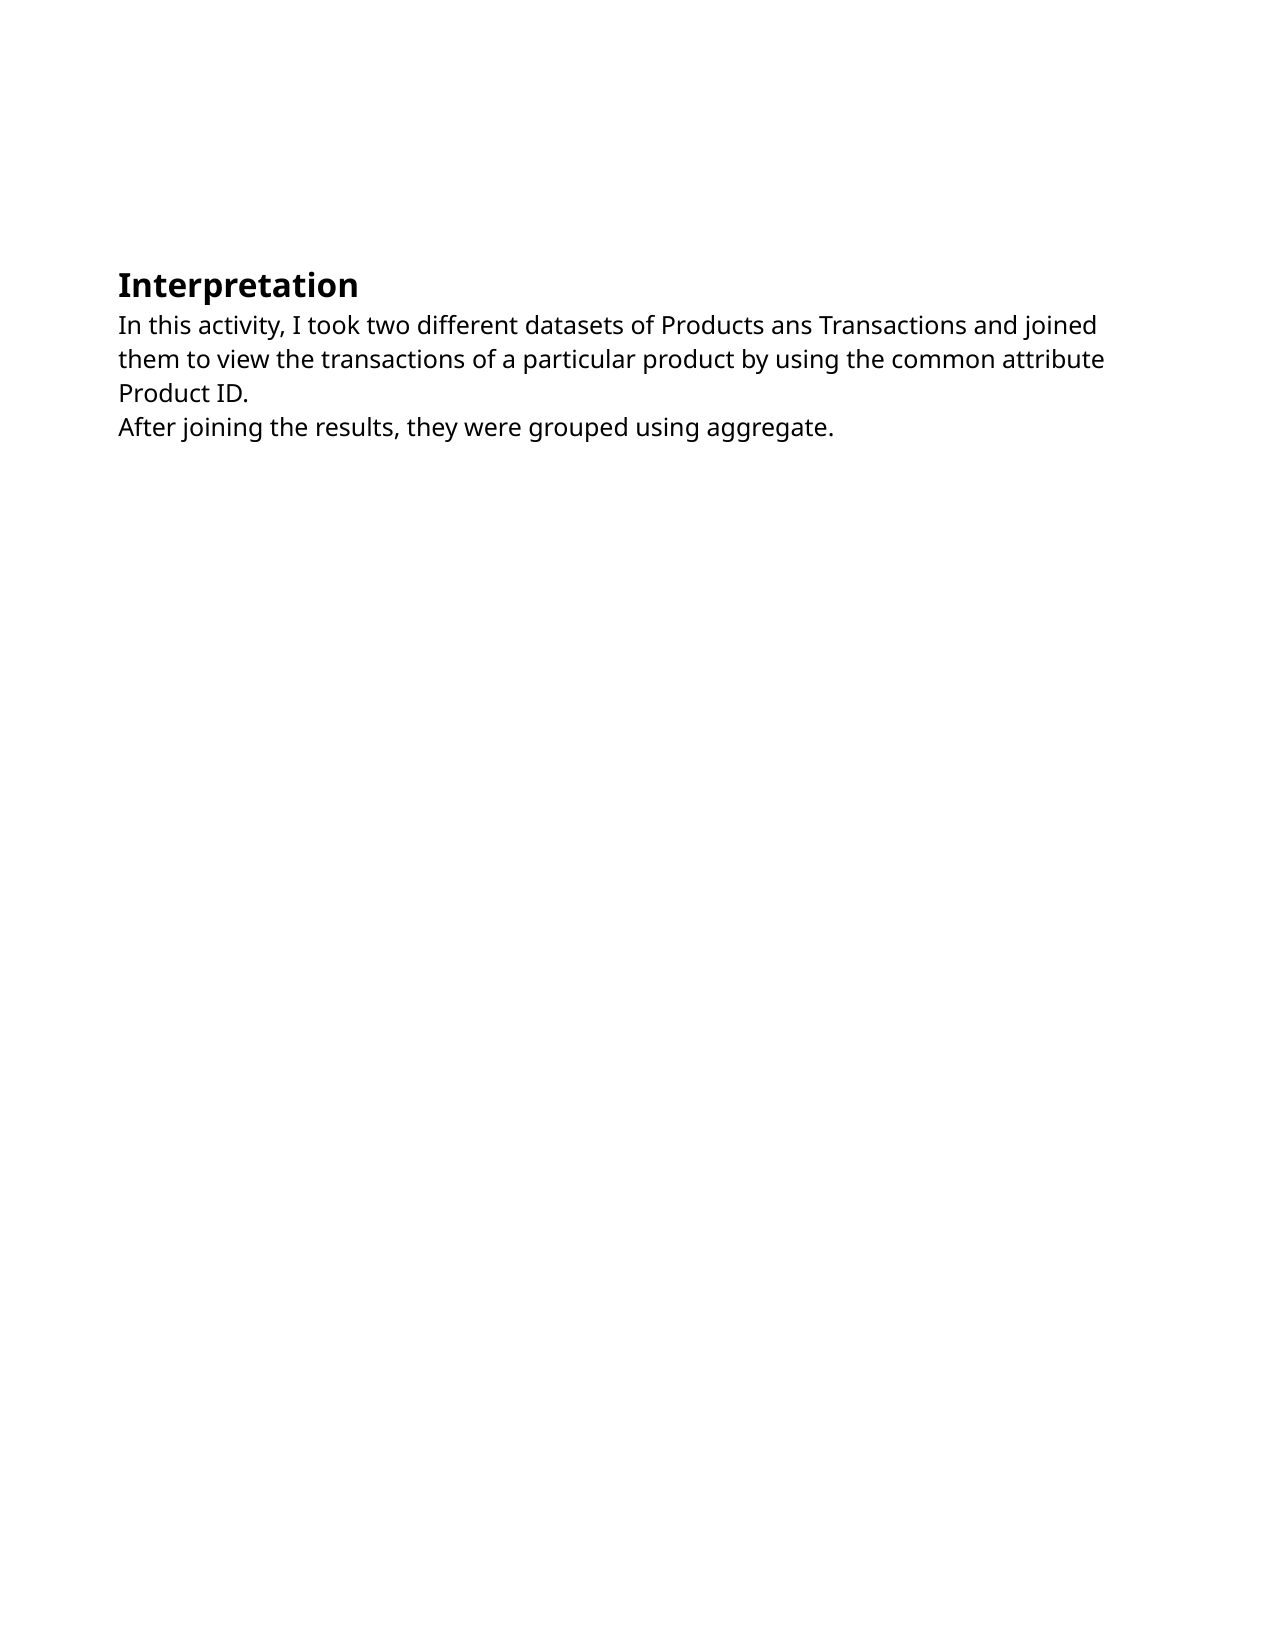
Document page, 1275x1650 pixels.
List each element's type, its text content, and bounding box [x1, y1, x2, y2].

text After joining the results, they were grouped using aggregate. [118, 409, 1157, 443]
text In this activity, I took two different datasets of Products ans Transactions and joined them to view the transactions of a particular product by using the common attribute Product ID. [118, 307, 1157, 409]
text Interpretation [118, 262, 1157, 307]
